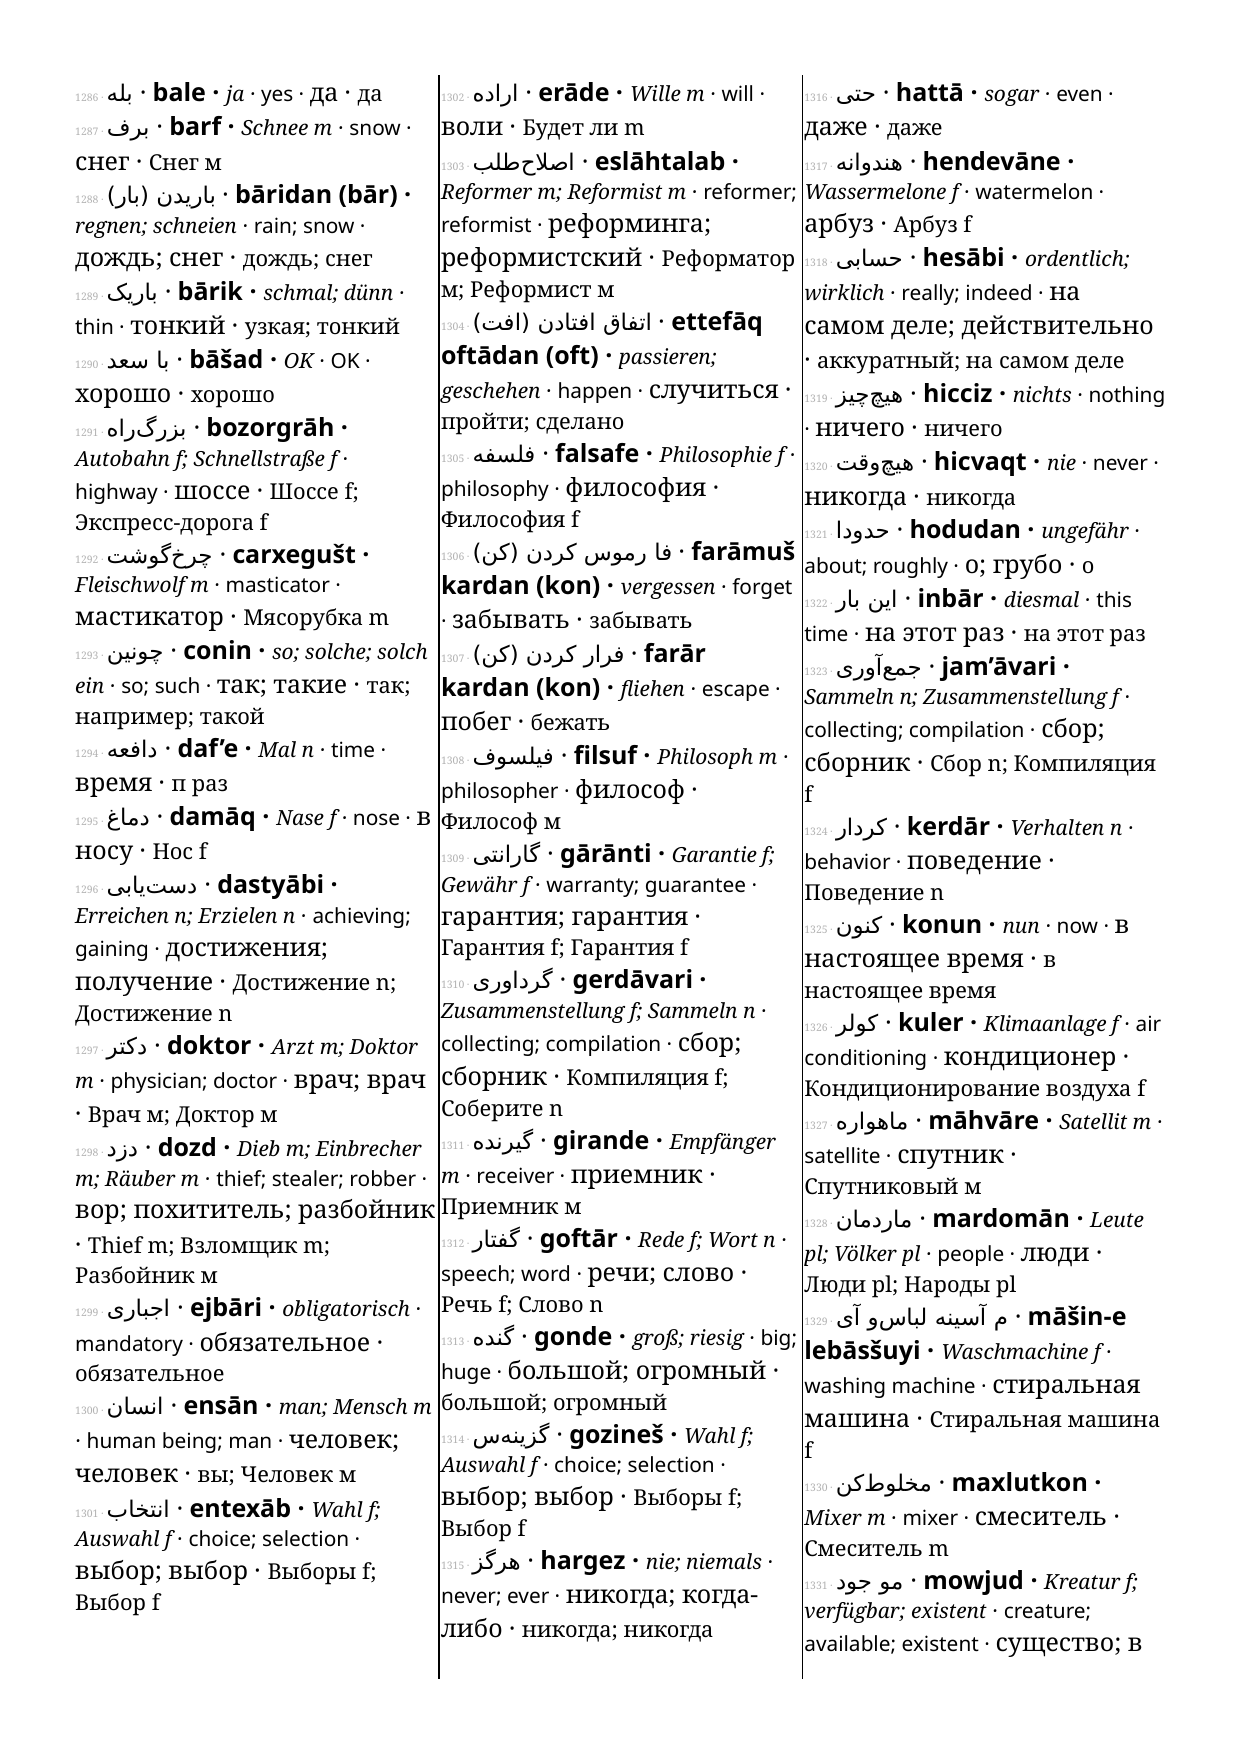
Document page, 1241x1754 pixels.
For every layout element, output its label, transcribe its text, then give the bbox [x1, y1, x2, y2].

text 1318 · حسابی · hesābi · ordentlich; wirklich · really; indeed · на самом деле; действительно · аккуратный; на самом деле [804, 240, 1166, 376]
text 1311 · گیرنده · girande · Empfänger m · receiver · приемник · Приемник м [441, 1122, 799, 1220]
text 1289 · باریک · bārik · schmal; dünn · thin · тонкий · узкая; тонкий [75, 274, 436, 342]
text 1309 · گارانتی · gārānti · Garantie f; Gewähr f · warranty; guarantee · гарантия; гарантия · Гарантия f; Гарантия f [441, 836, 799, 962]
text 1301 · انتخاب · entexāb · Wahl f; Auswahl f · choice; selection · выбор; выбор · Выборы f; Выбор f [75, 1490, 436, 1617]
text 1313 · گنده · gonde · groß; riesig · big; huge · большой; огромный · большой; огромный [441, 1318, 799, 1416]
text 1312 · گفتار · goftār · Rede f; Wort n · speech; word · речи; слово · Речь f; Слово n [441, 1220, 799, 1318]
text 1306 · فا رمو‌س کردن (کن) · farāmuš kardan (kon) · vergessen · forget · забывать · забывать [441, 533, 799, 636]
text 1316 · حتی · hattā · sogar · even · даже · даже [804, 75, 1166, 143]
text 1286 · بله · bale · ja · yes · да · да [75, 75, 436, 109]
text 1304 · اتفاق افتادن (افت) · ettefāq oftādan (oft) · passieren; geschehen · happen · случиться · пройти; сделано [441, 303, 799, 436]
text 1290 · با سعد · bāšad · OK · OK · хорошо · хорошо [75, 342, 436, 410]
text 1305 · فلسفه · falsafe · Philosophie f · philosophy · философия · Философия f [441, 436, 799, 533]
text 1307 · فرار کردن (کن) · farār kardan (kon) · fliehen · escape · побег · бежать [441, 636, 799, 738]
text 1293 · چونین · conin · so; solche; solch ein · so; such · так; такие · так; например; такой [75, 633, 436, 731]
text 1322 · این بار · inbār · diesmal · this time · на этот раз · на этот раз [804, 580, 1166, 648]
text 1303 · اصلاح‌طلب · eslāhtalab · Reformer m; Reformist m · reformer; reformist · реформинга; реформистский · Реформатор м; Реформист м [441, 143, 799, 303]
text 1329 · م آسینه لباس‌و آی · māšin-e lebāsšuyi · Waschmachine f · washing machine · стиральная машина · Стиральная машина f [804, 1298, 1166, 1464]
text 1287 · برف · barf · Schnee m · snow · снег · Снег м [75, 109, 436, 177]
text 1331 · مو جود · mowjud · Kreatur f; verfügbar; existent · creature; available; existent · существо; в наличии; существующий · Существо f; в наличии; существующий [804, 1562, 1166, 1659]
text 1317 · هندوانه · hendevāne · Wassermelone f · watermelon · арбуз · Арбуз f [804, 143, 1166, 240]
text 1299 · اجباری · ejbāri · obligatorisch · mandatory · обязательное · обязательное [75, 1290, 436, 1388]
text 1327 · ماهواره · māhvāre · Satellit m · satellite · спутник · Спутниковый м [804, 1103, 1166, 1201]
text 1315 · هرگز · hargez · nie; niemals · never; ever · никогда; когда-либо · никогда; никогда [441, 1543, 799, 1645]
text 1295 · دماغ · damāq · Nase f · nose · в носу · Нос f [75, 799, 436, 867]
text 1300 · انسان · ensān · man; Mensch m · human being; man · человек; человек · вы; Человек м [75, 1388, 436, 1490]
text 1308 · فیلسوف · filsuf · Philosoph m · philosopher · философ · Философ м [441, 738, 799, 836]
text 1326 · کولر · kuler · Klimaanlage f · air conditioning · кондиционер · Кондиционирование воздуха f [804, 1005, 1166, 1103]
text 1314 · گزینه‌‌س · gozineš · Wahl f; Auswahl f · choice; selection · выбор; выбор · Выборы f; Выбор f [441, 1416, 799, 1543]
text 1330 · مخلوط‌کن · maxlutkon · Mixer m · mixer · смеситель · Смеситель m [804, 1464, 1166, 1562]
text 1325 · کنون · konun · nun · now · в настоящее время · в настоящее время [804, 907, 1166, 1005]
text 1292 · چرخ‌گوشت · carxegušt · Fleischwolf m · masticator · мастикатор · Мясорубка m [75, 536, 436, 633]
text 1323 · جمع‌آوری · jam’āvari · Sammeln n; Zusammenstellung f · collecting; compilation · сбор; сборник · Сбор n; Компиляция f [804, 648, 1166, 809]
text 1298 · دزد · dozd · Dieb m; Einbrecher m; Räuber m · thief; stealer; robber · вор; похититель; разбойник · Thief m; Взломщик m; Разбойник м [75, 1130, 436, 1290]
text 1294 · دافعه · daf’e · Mal n · time · время · п раз [75, 731, 436, 799]
text 1328 · ماردمان · mardomān · Leute pl; Völker pl · people · люди · Люди pl; Народы pl [804, 1201, 1166, 1298]
text 1288 · باریدن (بار) · bāridan (bār) · regnen; schneien · rain; snow · дождь; снег · дождь; снег [75, 177, 436, 274]
text 1319 · هیچ‌چیز · hicciz · nichts · nothing · ничего · ничего [804, 376, 1166, 444]
text 1310 · گرداوری · gerdāvari · Zusammenstellung f; Sammeln n · collecting; compilation · сбор; сборник · Компиляция f; Соберите n [441, 962, 799, 1122]
text 1320 · هیچ‌وقت · hicvaqt · nie · never · никогда · никогда [804, 444, 1166, 512]
text 1296 · دست‌یابی · dastyābi · Erreichen n; Erzielen n · achieving; gaining · достижения; получение · Достижение n; Достижение n [75, 867, 436, 1027]
text 1297 · دکتر · doktor · Arzt m; Doktor m · physician; doctor · врач; врач · Врач м; Доктор м [75, 1027, 436, 1130]
text 1324 · کردار · kerdār · Verhalten n · behavior · поведение · Поведение n [804, 809, 1166, 907]
text 1321 · حدودا · hodudan · ungefähr · about; roughly · о; грубо · о [804, 512, 1166, 580]
text 1291 · بزرگ‌راه · bozorgrāh · Autobahn f; Schnellstraße f · highway · шоссе · Шоссе f; Экспресс-дорога f [75, 410, 436, 536]
text 1302 · اراده · erāde · Wille m · will · воли · Будет ли m [441, 75, 799, 143]
